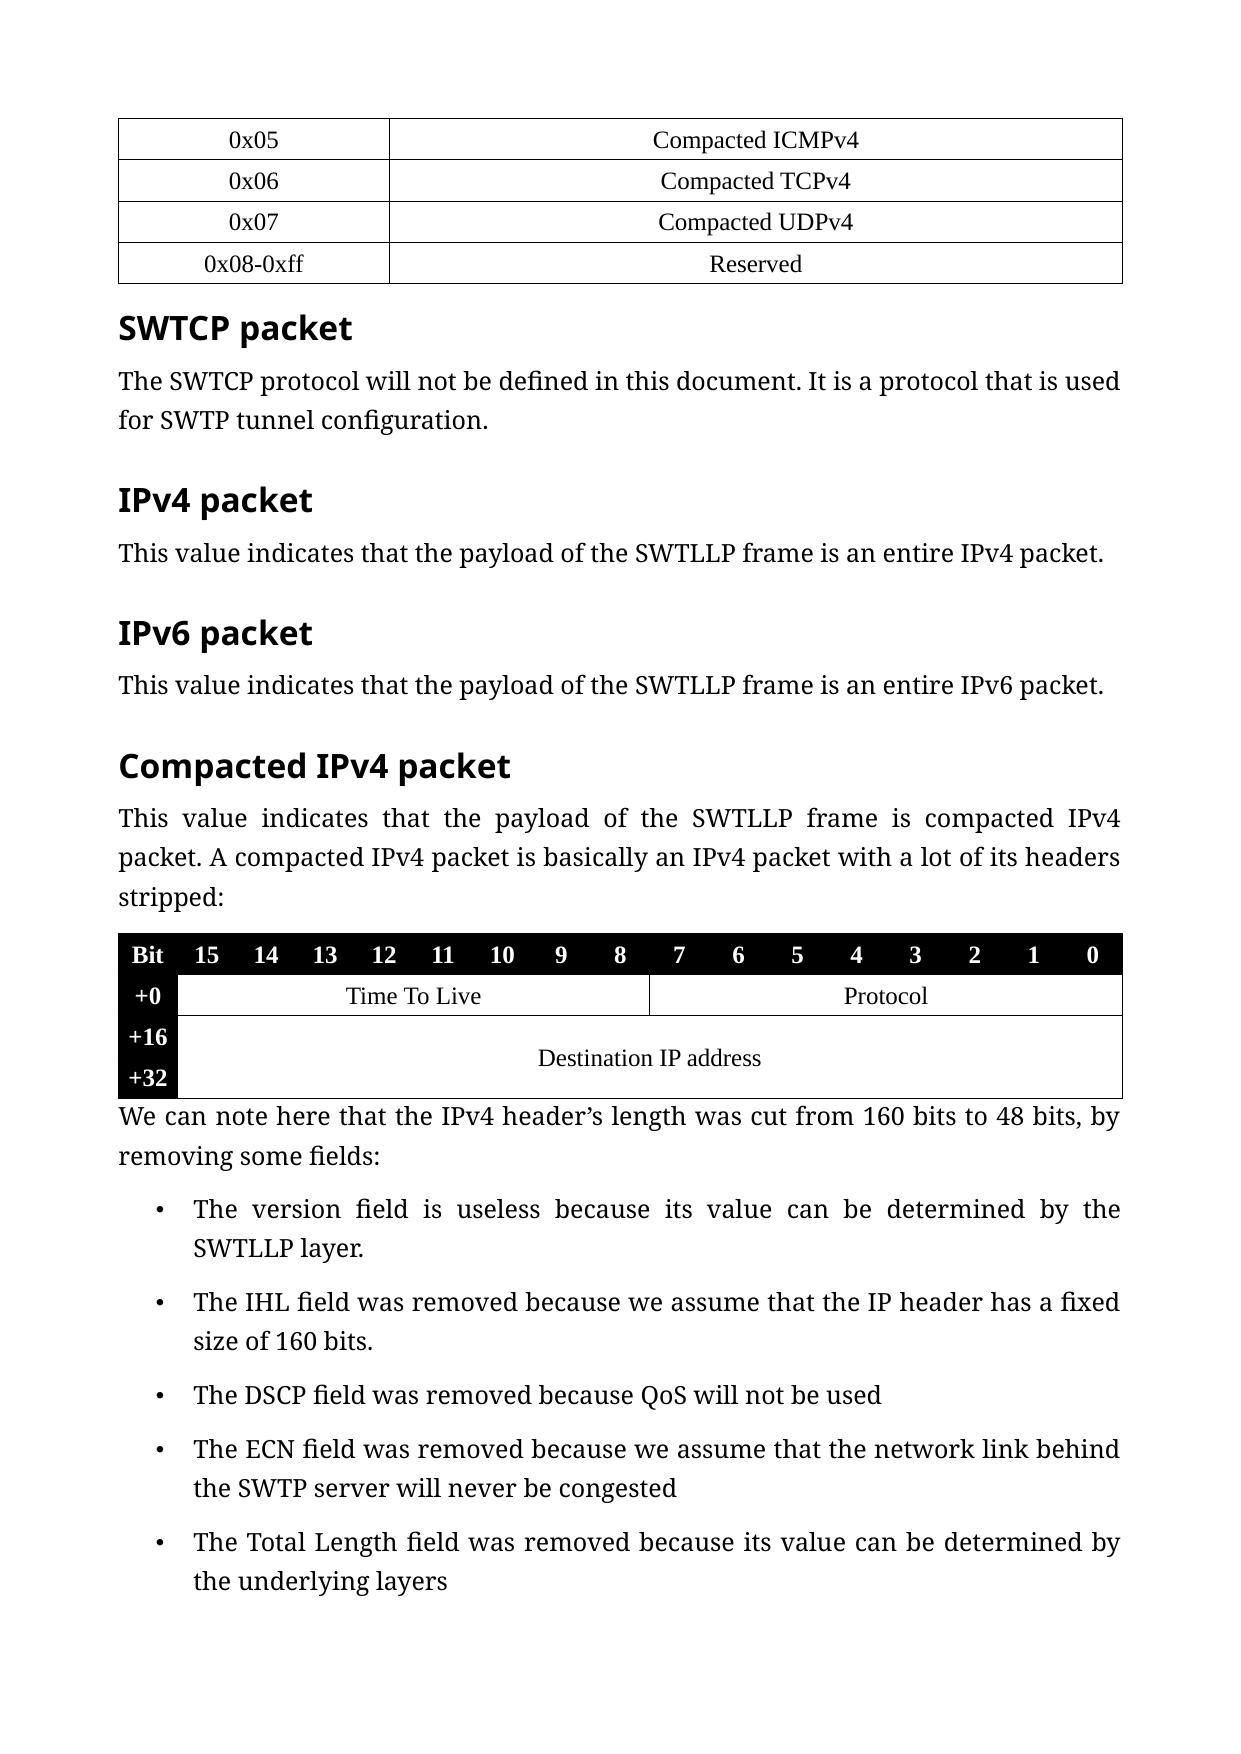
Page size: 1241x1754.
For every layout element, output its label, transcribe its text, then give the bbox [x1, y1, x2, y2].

table_cell Destination IP address [178, 1016, 1122, 1098]
table_header 8 [591, 934, 649, 974]
table_cell Protocol [650, 975, 1122, 1015]
text This value indicates that the payload of the SWTLLP frame is an entire IPv4 packet. [118, 535, 1122, 569]
table_header 10 [473, 934, 531, 974]
list The version field is useless because its value can be determined by the SWTLLP layer. [156, 1192, 1122, 1265]
table_cell Compacted TCPv4 [390, 160, 1122, 201]
table_cell 0x07 [119, 202, 389, 242]
subtitle IPv6 packet [118, 610, 1122, 656]
text We can note here that the IPv4 header’s length was cut from 160 bits to 48 bits, by removing some fields: [118, 1099, 1122, 1172]
table_header 14 [237, 934, 295, 974]
table_header 15 [178, 934, 236, 974]
table_cell 0x05 [119, 119, 389, 159]
subtitle SWTCP packet [118, 305, 1122, 351]
table_header 6 [709, 934, 767, 974]
table_header 7 [650, 934, 708, 974]
table_cell +16 [119, 1016, 177, 1057]
list The DSCP field was removed because QoS will not be used [156, 1378, 1122, 1412]
table_cell +0 [119, 975, 177, 1015]
subtitle Compacted IPv4 packet [118, 743, 1122, 788]
table_cell Compacted ICMPv4 [390, 119, 1122, 159]
table_header 9 [532, 934, 590, 974]
table_cell +32 [119, 1058, 177, 1098]
table_cell 0x08-0xff [119, 243, 389, 283]
table_header 3 [886, 934, 944, 974]
table_header 4 [827, 934, 885, 974]
subtitle IPv4 packet [118, 477, 1122, 523]
text This value indicates that the payload of the SWTLLP frame is compacted IPv4 packet. A compacted IPv4 packet is basically an IPv4 packet with a lot of its headers stripped: [118, 801, 1122, 913]
table_header 11 [414, 934, 472, 974]
table_cell 0x06 [119, 160, 389, 201]
table_cell Time To Live [178, 975, 649, 1015]
text This value indicates that the payload of the SWTLLP frame is an entire IPv6 packet. [118, 668, 1122, 702]
table_header 2 [946, 934, 1003, 974]
table_header 5 [768, 934, 826, 974]
list The Total Length field was removed because its value can be determined by the underlying layers [156, 1524, 1122, 1598]
table_header 0 [1064, 934, 1122, 974]
list The ECN field was removed because we assume that the network link behind the SWTP server will never be congested [156, 1431, 1122, 1505]
table_header 12 [355, 934, 413, 974]
table_header 13 [296, 934, 354, 974]
table_cell Compacted UDPv4 [390, 202, 1122, 242]
text The SWTCP protocol will not be defined in this document. It is a protocol that is used for SWTP tunnel configuration. [118, 363, 1122, 436]
list The IHL field was removed because we assume that the IP header has a fixed size of 160 bits. [156, 1285, 1122, 1358]
table_header Bit [119, 934, 177, 974]
table_cell Reserved [390, 243, 1122, 283]
table_header 1 [1004, 934, 1063, 974]
